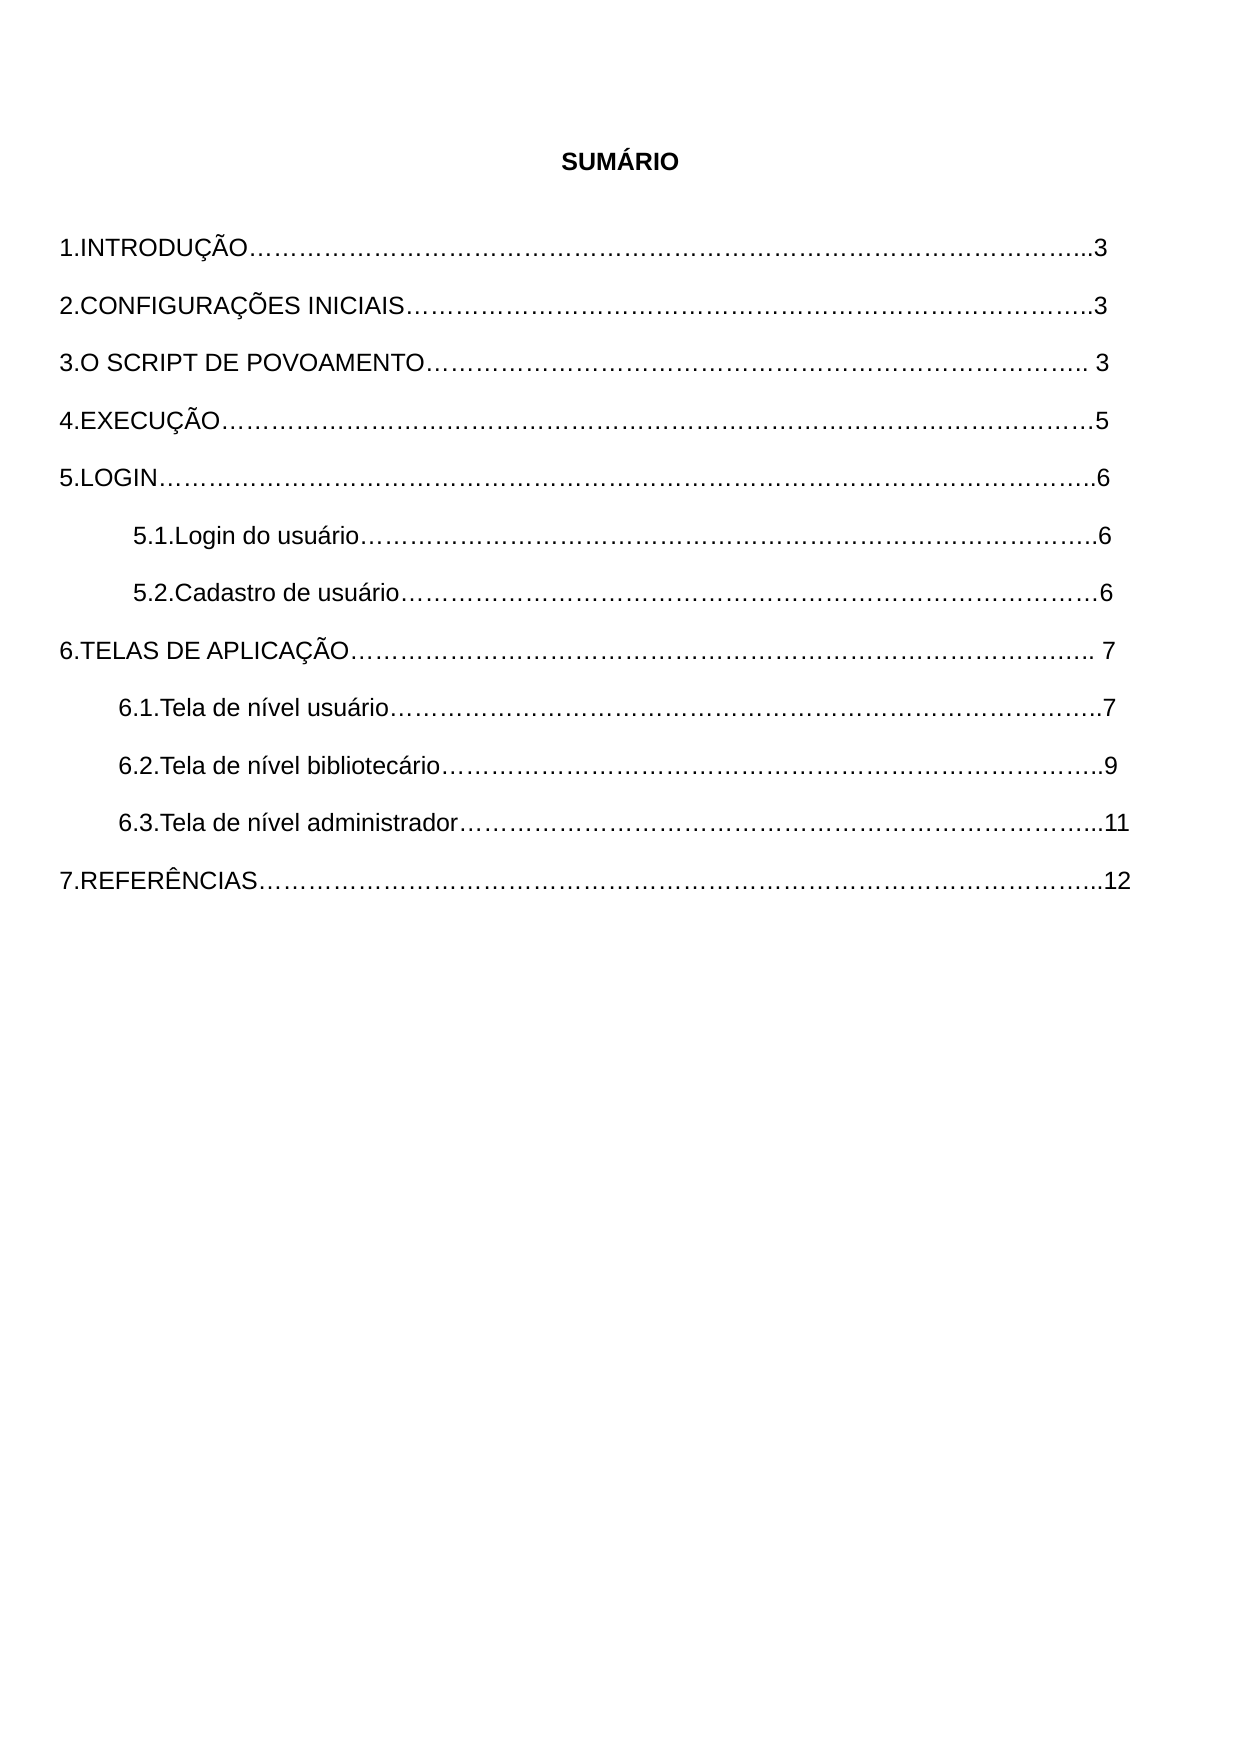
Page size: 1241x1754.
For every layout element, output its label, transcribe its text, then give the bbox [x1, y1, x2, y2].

text 5.1.Login do usuário……………………………………………………………………………..6 [59, 521, 1181, 549]
text 7.REFERÊNCIAS………………………………………………………………………………………...12 [59, 866, 1181, 894]
text 3.O SCRIPT DE POVOAMENTO…………………………………………………………………….. 3 [59, 348, 1181, 377]
text 6.1.Tela de nível usuário…………………………………………………………………………..7 [118, 693, 1181, 722]
text 4.EXECUÇÃO……………………………………………………………………………………………5 [59, 406, 1181, 434]
text 5.LOGIN…………………………………………………………………………………………………..6 [59, 463, 1181, 492]
text 6.3.Tela de nível administrador…………………………………………………………………...11 [118, 808, 1181, 837]
text SUMÁRIO [59, 147, 1181, 176]
text 6.TELAS DE APLICAÇÃO………………………………………………………………………….….. 7 [59, 636, 1181, 664]
text 5.2.Cadastro de usuário…………………………………………………………………………6 [59, 578, 1181, 607]
text 6.2.Tela de nível bibliotecário……………………………………………………………………..9 [118, 751, 1181, 779]
text 2.CONFIGURAÇÕES INICIAIS………………………………………………………………………..3 [59, 291, 1181, 319]
text 1.INTRODUÇÃO………………………………………………………………………………………...3 [59, 233, 1181, 262]
